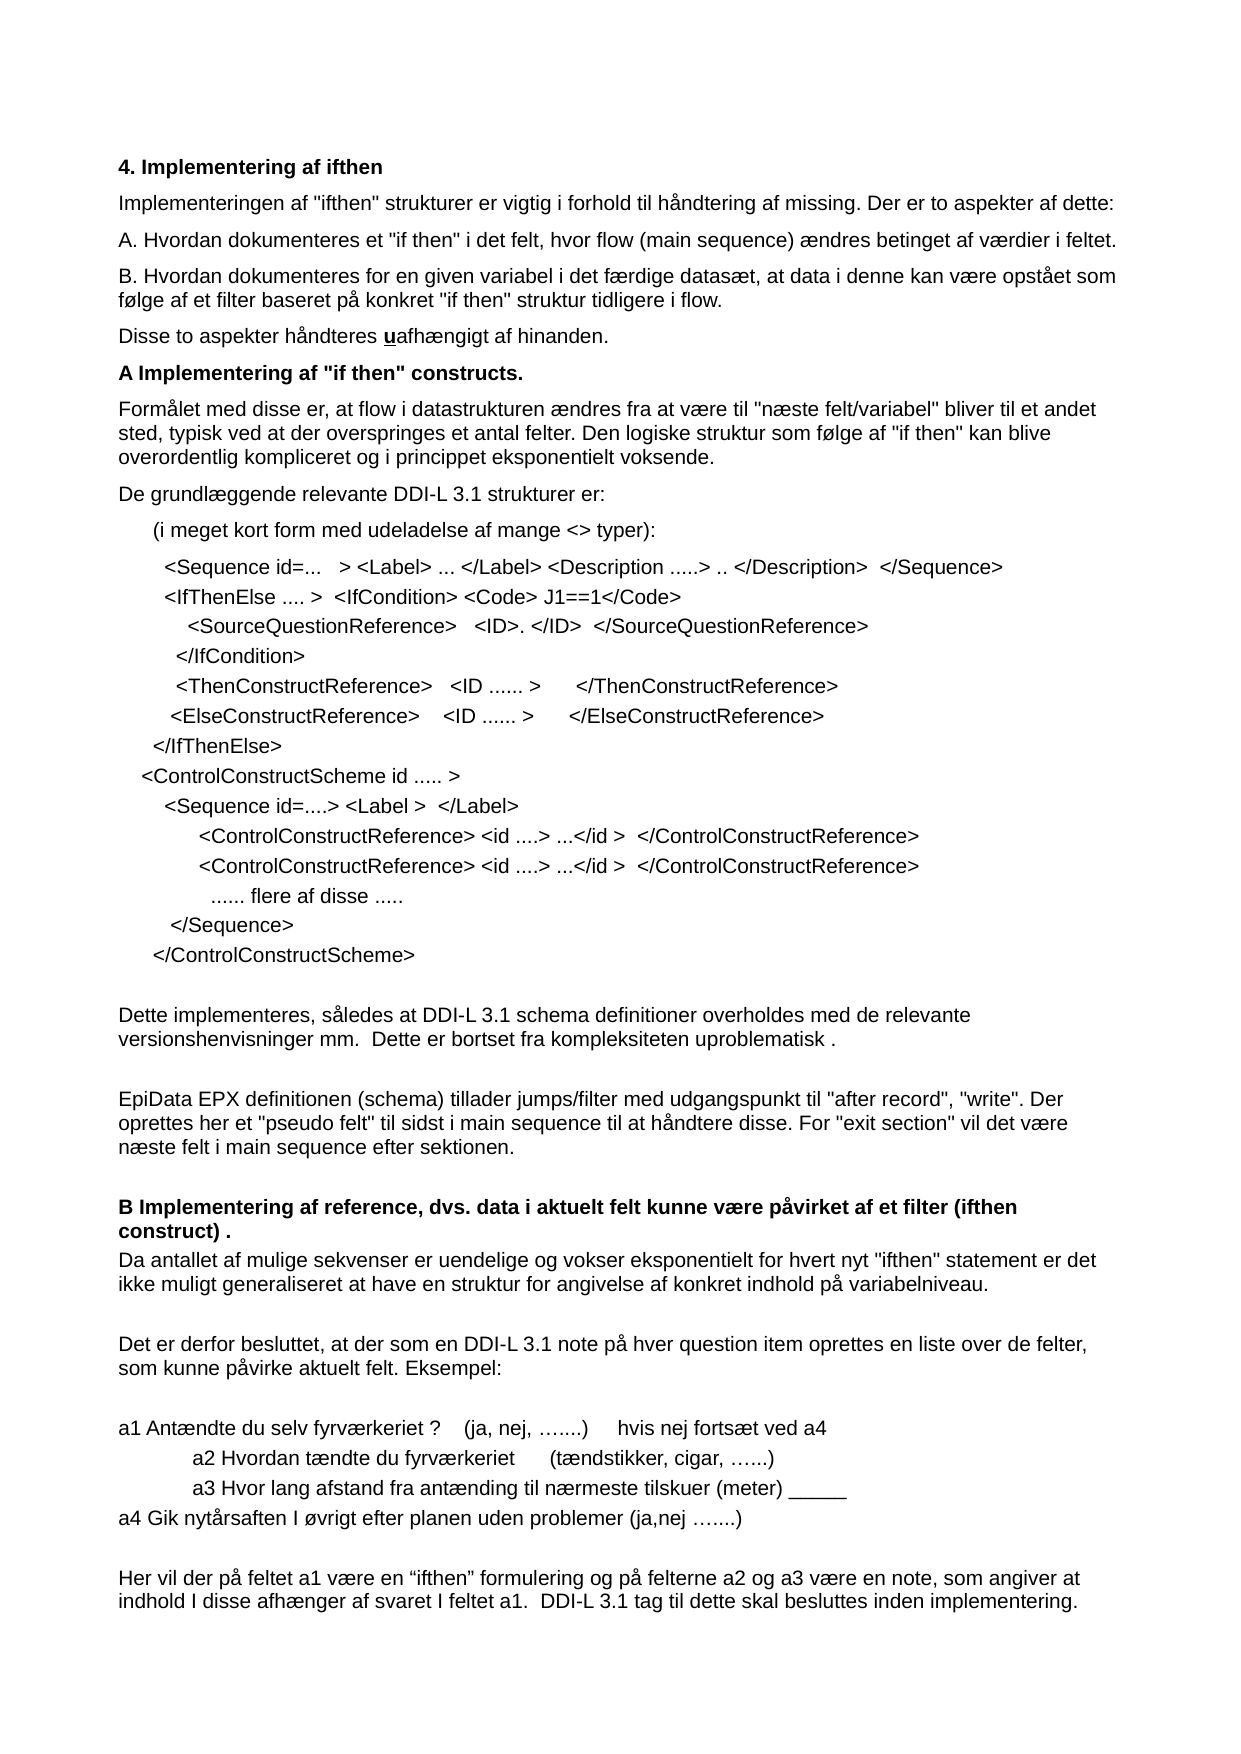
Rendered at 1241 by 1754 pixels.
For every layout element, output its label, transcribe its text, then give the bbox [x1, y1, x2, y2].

text a2 Hvordan tændte du fyrværkeriet (tændstikker, cigar, …...) [118, 1446, 1122, 1470]
text a4 Gik nytårsaften I øvrigt efter planen uden problemer (ja,nej …....) [118, 1506, 1122, 1529]
text 4. Implementering af ifthen [118, 154, 1122, 178]
text Da antallet af mulige sekvenser er uendelige og vokser eksponentielt for hvert nyt "ifthen" statement er det ikke muligt generaliseret at have en struktur for angivelse af konkret indhold på variabelniveau. [118, 1248, 1122, 1296]
text Her vil der på feltet a1 være en “ifthen” formulering og på felterne a2 og a3 være en note, som angiver at indhold I disse afhænger af svaret I feltet a1. DDI-L 3.1 tag til dette skal besluttes inden implementering. [118, 1565, 1122, 1613]
text <ControlConstructReference> <id ....> ...</id > </ControlConstructReference> [118, 853, 1122, 877]
text <SourceQuestionReference> <ID>. </ID> </SourceQuestionReference> [118, 614, 1122, 638]
text <ThenConstructReference> <ID ...... > </ThenConstructReference> [118, 674, 1122, 698]
text Dette implementeres, således at DDI-L 3.1 schema definitioner overholdes med de relevante versionshenvisninger mm. Dette er bortset fra kompleksiteten uproblematisk . [118, 1003, 1122, 1051]
text <Sequence id=....> <Label > </Label> [118, 794, 1122, 818]
text Formålet med disse er, at flow i datastrukturen ændres fra at være til "næste felt/variabel" bliver til et andet sted, typisk ved at der overspringes et antal felter. Den logiske struktur som følge af "if then" kan blive overordentlig kompliceret og i princippet eksponentielt voksende. [118, 397, 1122, 469]
text ...... flere af disse ..... [118, 883, 1122, 907]
text </IfCondition> [118, 644, 1122, 668]
text <Sequence id=... > <Label> ... </Label> <Description .....> .. </Description> </Sequence> [118, 554, 1122, 578]
text De grundlæggende relevante DDI-L 3.1 strukturer er: [118, 482, 1122, 506]
text B. Hvordan dokumenteres for en given variabel i det færdige datasæt, at data i denne kan være opstået som følge af et filter baseret på konkret "if then" struktur tidligere i flow. [118, 264, 1122, 312]
text A Implementering af "if then" constructs. [118, 361, 1122, 385]
text </ControlConstructScheme> [118, 943, 1122, 967]
text </IfThenElse> [118, 734, 1122, 758]
text (i meget kort form med udeladelse af mange <> typer): [118, 518, 1122, 542]
text a1 Antændte du selv fyrværkeriet ? (ja, nej, …....) hvis nej fortsæt ved a4 [118, 1416, 1122, 1440]
text <ElseConstructReference> <ID ...... > </ElseConstructReference> [118, 704, 1122, 728]
text B Implementering af reference, dvs. data i aktuelt felt kunne være påvirket af et filter (ifthen construct) . [118, 1194, 1122, 1242]
text <ControlConstructScheme id ..... > [118, 764, 1122, 788]
text Implementeringen af "ifthen" strukturer er vigtig i forhold til håndtering af missing. Der er to aspekter af dette: [118, 191, 1122, 215]
text A. Hvordan dokumenteres et "if then" i det felt, hvor flow (main sequence) ændres betinget af værdier i feltet. [118, 227, 1122, 251]
text <ControlConstructReference> <id ....> ...</id > </ControlConstructReference> [118, 824, 1122, 848]
text EpiData EPX definitionen (schema) tillader jumps/filter med udgangspunkt til "after record", "write". Der oprettes her et "pseudo felt" til sidst i main sequence til at håndtere disse. For "exit section" vil det være næste felt i main sequence efter sektionen. [118, 1087, 1122, 1159]
text <IfThenElse .... > <IfCondition> <Code> J1==1</Code> [118, 584, 1122, 608]
text </Sequence> [118, 913, 1122, 937]
text a3 Hvor lang afstand fra antænding til nærmeste tilskuer (meter) _____ [118, 1476, 1122, 1499]
text Disse to aspekter håndteres uafhængigt af hinanden. [118, 324, 1122, 348]
text Det er derfor besluttet, at der som en DDI-L 3.1 note på hver question item oprettes en liste over de felter, som kunne påvirke aktuelt felt. Eksempel: [118, 1332, 1122, 1380]
